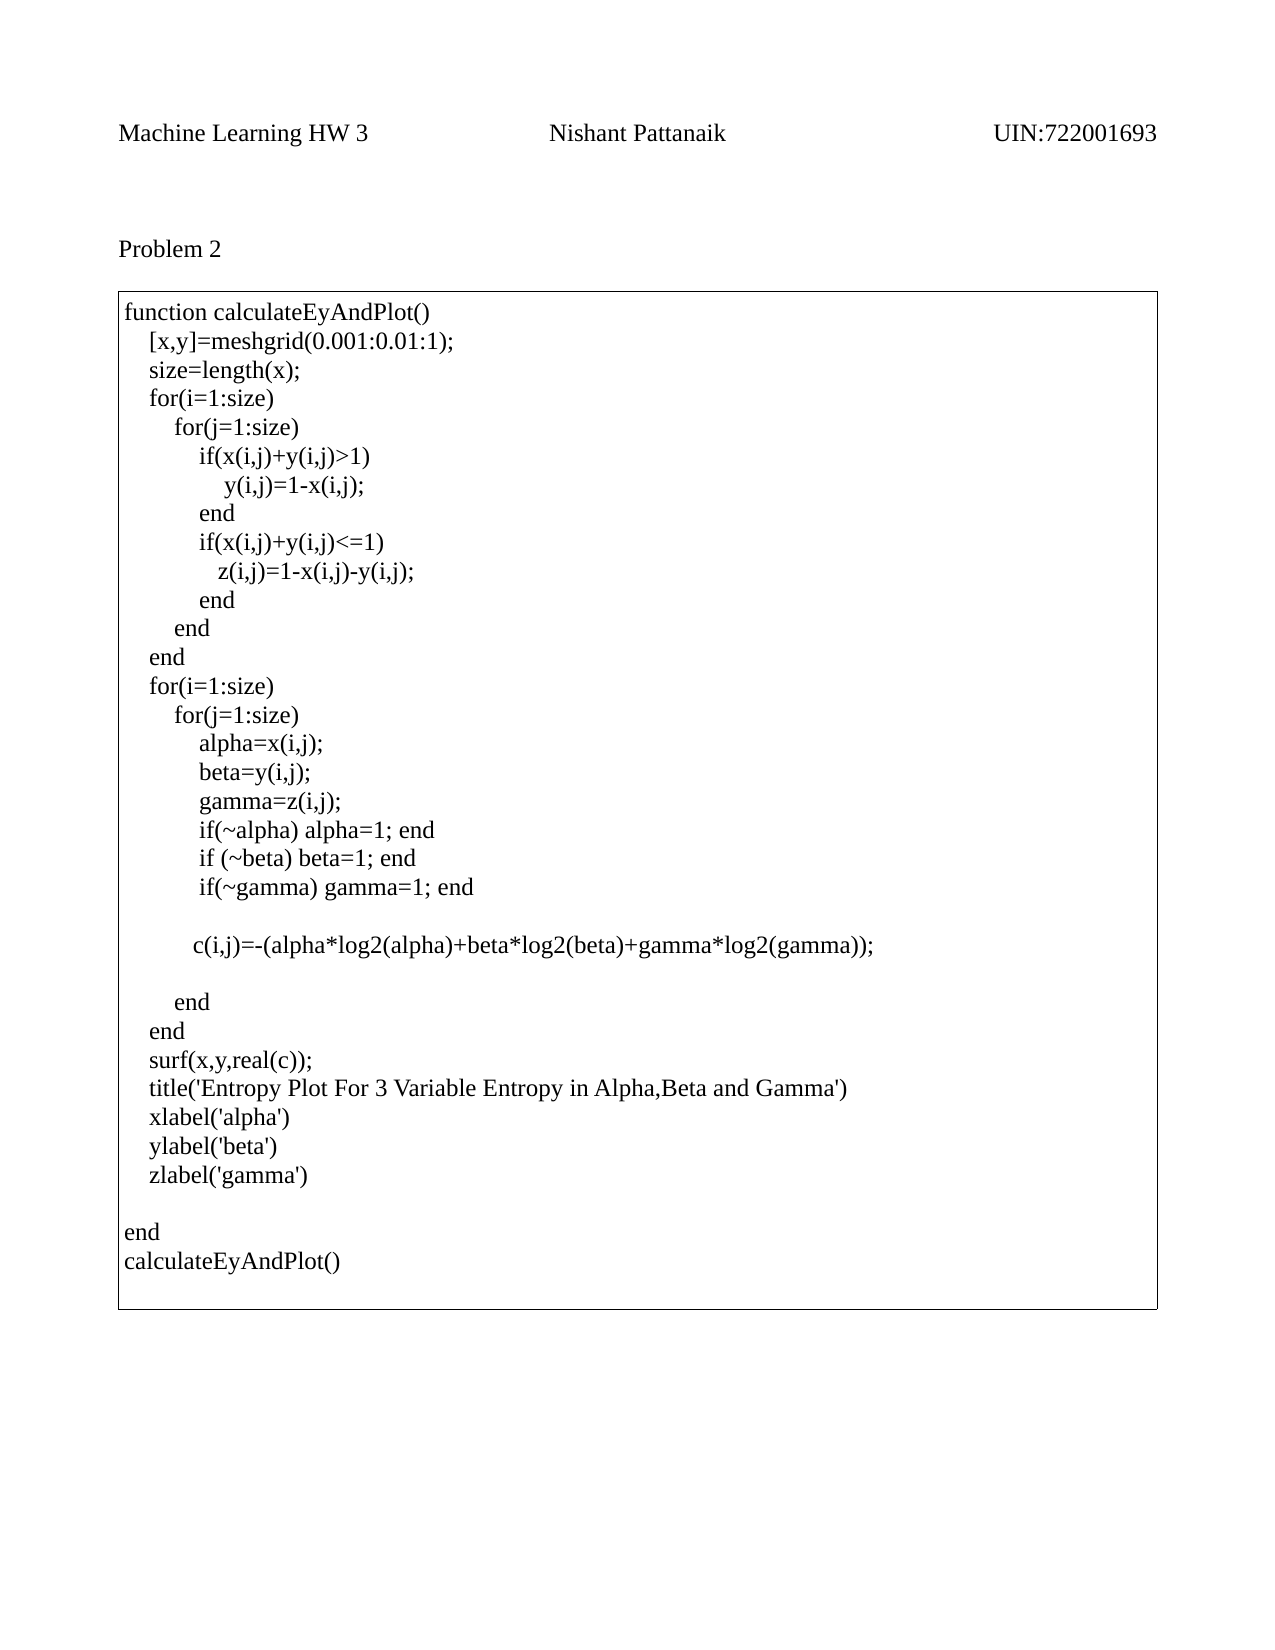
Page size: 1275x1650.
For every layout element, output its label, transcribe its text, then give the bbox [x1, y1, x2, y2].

text Problem 2 [118, 234, 1157, 263]
table_header function calculateEyAndPlot() [x,y]=meshgrid(0.001:0.01:1); size=length(x); for(i=1:size) for(j=1:size) if(x(i,j)+y(i,j)>1) y(i,j)=1-x(i,j); end if(x(i,j)+y(i,j)<=1) z(i,j)=1-x(i,j)-y(i,j); end end end for(i=1:size) for(j=1:size) alpha=x(i,j); beta=y(i,j); gamma=z(i,j); if(~alpha) alpha=1; end if (~beta) beta=1; end if(~gamma) gamma=1; end c(i,j)=-(alpha*log2(alpha)+beta*log2(beta)+gamma*log2(gamma)); end end surf(x,y,real(c)); title('Entropy Plot For 3 Variable Entropy in Alpha,Beta and Gamma') xlabel('alpha') ylabel('beta') zlabel('gamma') end calculateEyAndPlot() [119, 292, 1157, 1309]
